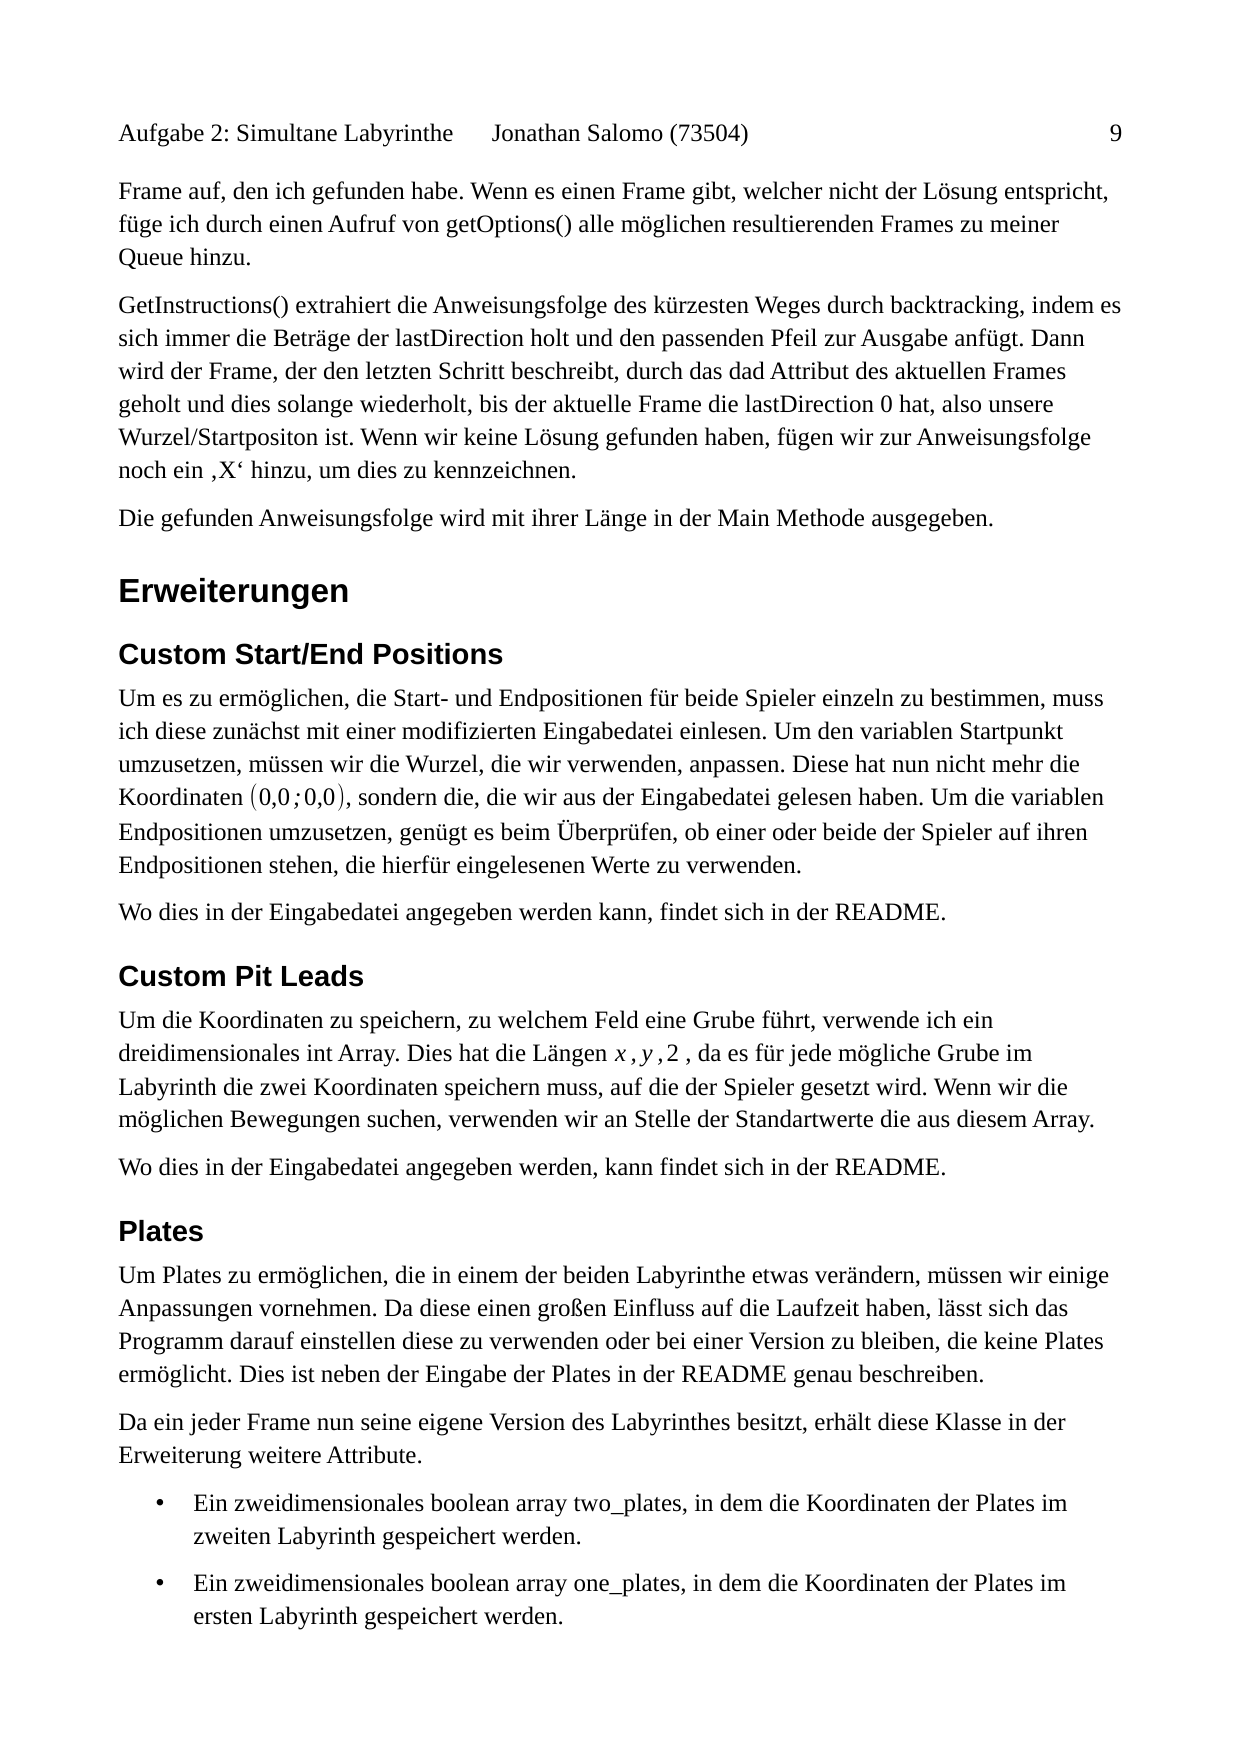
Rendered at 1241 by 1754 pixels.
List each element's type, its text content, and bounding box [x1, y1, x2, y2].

text Um die Koordinaten zu speichern, zu welchem Feld eine Grube führt, verwende ich ein dreidimensionales int Array. Dies hat die Längen , da es für jede mögliche Grube im Labyrinth die zwei Koordinaten speichern muss, auf die der Spieler gesetzt wird. Wenn wir die möglichen Bewegungen suchen, verwenden wir an Stelle der Standartwerte die aus diesem Array. [118, 1006, 1122, 1133]
text Da ein jeder Frame nun seine eigene Version des Labyrinthes besitzt, erhält diese Klasse in der Erweiterung weitere Attribute. [118, 1407, 1122, 1469]
list Ein zweidimensionales boolean array one_plates, in dem die Koordinaten der Plates im ersten Labyrinth gespeichert werden. [156, 1568, 1122, 1630]
text Wo dies in der Eingabedatei angegeben werden kann, findet sich in der README. [118, 897, 1122, 926]
subtitle Custom Start/End Positions [118, 637, 1122, 670]
text GetInstructions() extrahiert die Anweisungsfolge des kürzesten Weges durch backtracking, indem es sich immer die Beträge der lastDirection holt und den passenden Pfeil zur Ausgabe anfügt. Dann wird der Frame, der den letzten Schritt beschreibt, durch das dad Attribut des aktuellen Frames geholt und dies solange wiederholt, bis der aktuelle Frame die lastDirection 0 hat, also unsere Wurzel/Startpositon ist. Wenn wir keine Lösung gefunden haben, fügen wir zur Anweisungsfolge noch ein ‚X‘ hinzu, um dies zu kennzeichnen. [118, 290, 1122, 484]
list Ein zweidimensionales boolean array two_plates, in dem die Koordinaten der Plates im zweiten Labyrinth gespeichert werden. [156, 1488, 1122, 1549]
subtitle Custom Pit Leads [118, 959, 1122, 993]
subtitle Erweiterungen [118, 571, 1122, 609]
text Um Plates zu ermöglichen, die in einem der beiden Labyrinthe etwas verändern, müssen wir einige Anpassungen vornehmen. Da diese einen großen Einfluss auf die Laufzeit haben, lässt sich das Programm darauf einstellen diese zu verwenden oder bei einer Version zu bleiben, die keine Plates ermöglicht. Dies ist neben der Eingabe der Plates in der README genau beschreiben. [118, 1260, 1122, 1388]
text Die gefunden Anweisungsfolge wird mit ihrer Länge in der Main Methode ausgegeben. [118, 503, 1122, 531]
text Frame auf, den ich gefunden habe. Wenn es einen Frame gibt, welcher nicht der Lösung entspricht, füge ich durch einen Aufruf von getOptions() alle möglichen resultierenden Frames zu meiner Queue hinzu. [118, 176, 1122, 271]
text Wo dies in der Eingabedatei angegeben werden, kann findet sich in der README. [118, 1152, 1122, 1181]
text Um es zu ermöglichen, die Start- und Endpositionen für beide Spieler einzeln zu bestimmen, muss ich diese zunächst mit einer modifizierten Eingabedatei einlesen. Um den variablen Startpunkt umzusetzen, müssen wir die Wurzel, die wir verwenden, anpassen. Diese hat nun nicht mehr die Koordinaten , sondern die, die wir aus der Eingabedatei gelesen haben. Um die variablen Endpositionen umzusetzen, genügt es beim Überprüfen, ob einer oder beide der Spieler auf ihren Endpositionen stehen, die hierfür eingelesenen Werte zu verwenden. [118, 683, 1122, 878]
subtitle Plates [118, 1214, 1122, 1248]
